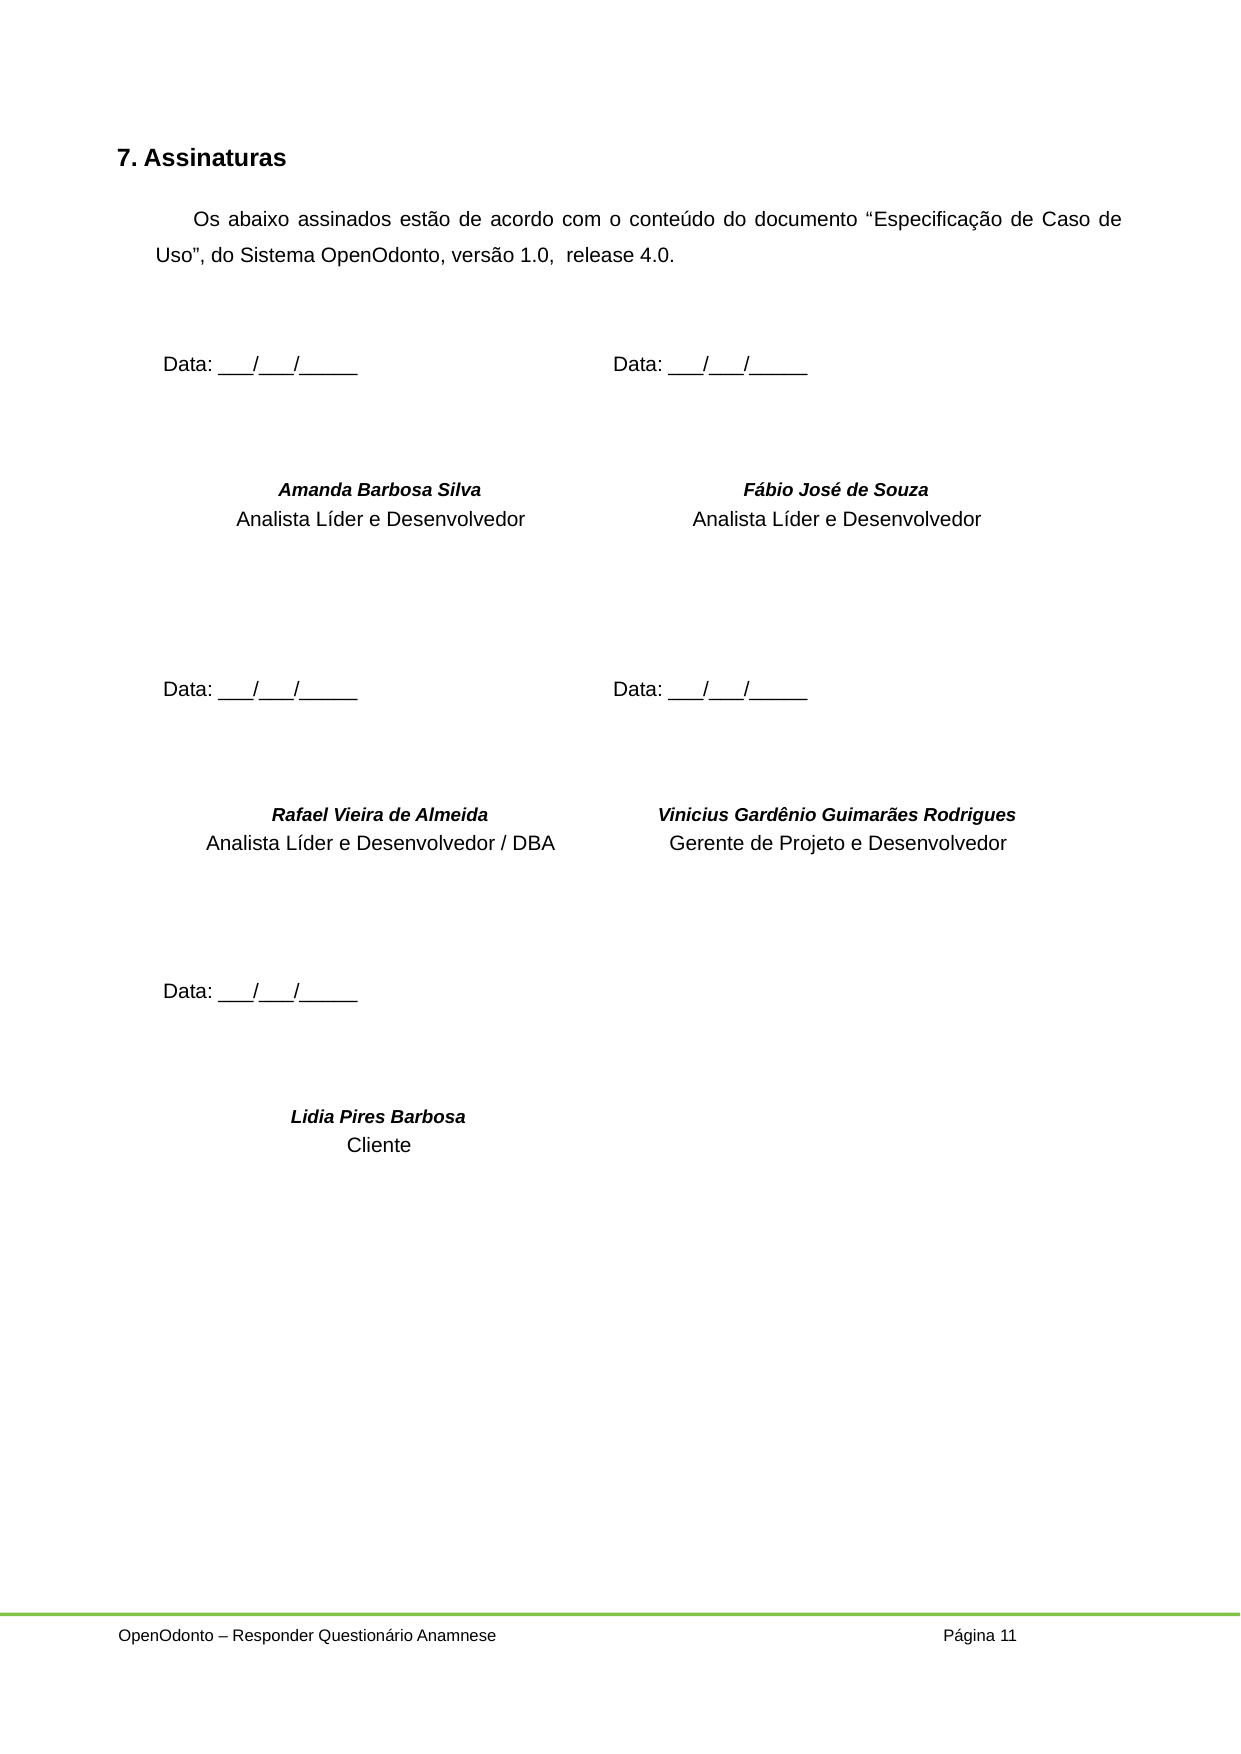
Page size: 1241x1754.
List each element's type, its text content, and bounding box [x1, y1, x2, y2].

table_header Data: ___/___/_____ [156, 315, 606, 472]
subtitle 7. Assinaturas [117, 143, 1122, 172]
table_header Data: ___/___/_____ [156, 942, 602, 1099]
table_cell Amanda Barbosa Silva Analista Líder e Desenvolvedor [156, 473, 606, 567]
table_header Data: ___/___/_____ [606, 640, 1070, 797]
table_cell Fábio José de Souza Analista Líder e Desenvolvedor [606, 473, 1068, 567]
table_cell Lidia Pires Barbosa Cliente [156, 1099, 602, 1170]
table_cell Vinicius Gardênio Guimarães Rodrigues Gerente de Projeto e Desenvolvedor [606, 797, 1070, 892]
table_cell Rafael Vieira de Almeida Analista Líder e Desenvolvedor / DBA [156, 797, 606, 892]
table_header Data: ___/___/_____ [156, 640, 606, 797]
title Os abaixo assinados estão de acordo com o conteúdo do documento “Especificação de Caso de Uso”, do Sistema OpenOdonto, versão 1.0, release 4.0. [155, 207, 1122, 267]
table_header Data: ___/___/_____ [606, 315, 1068, 472]
